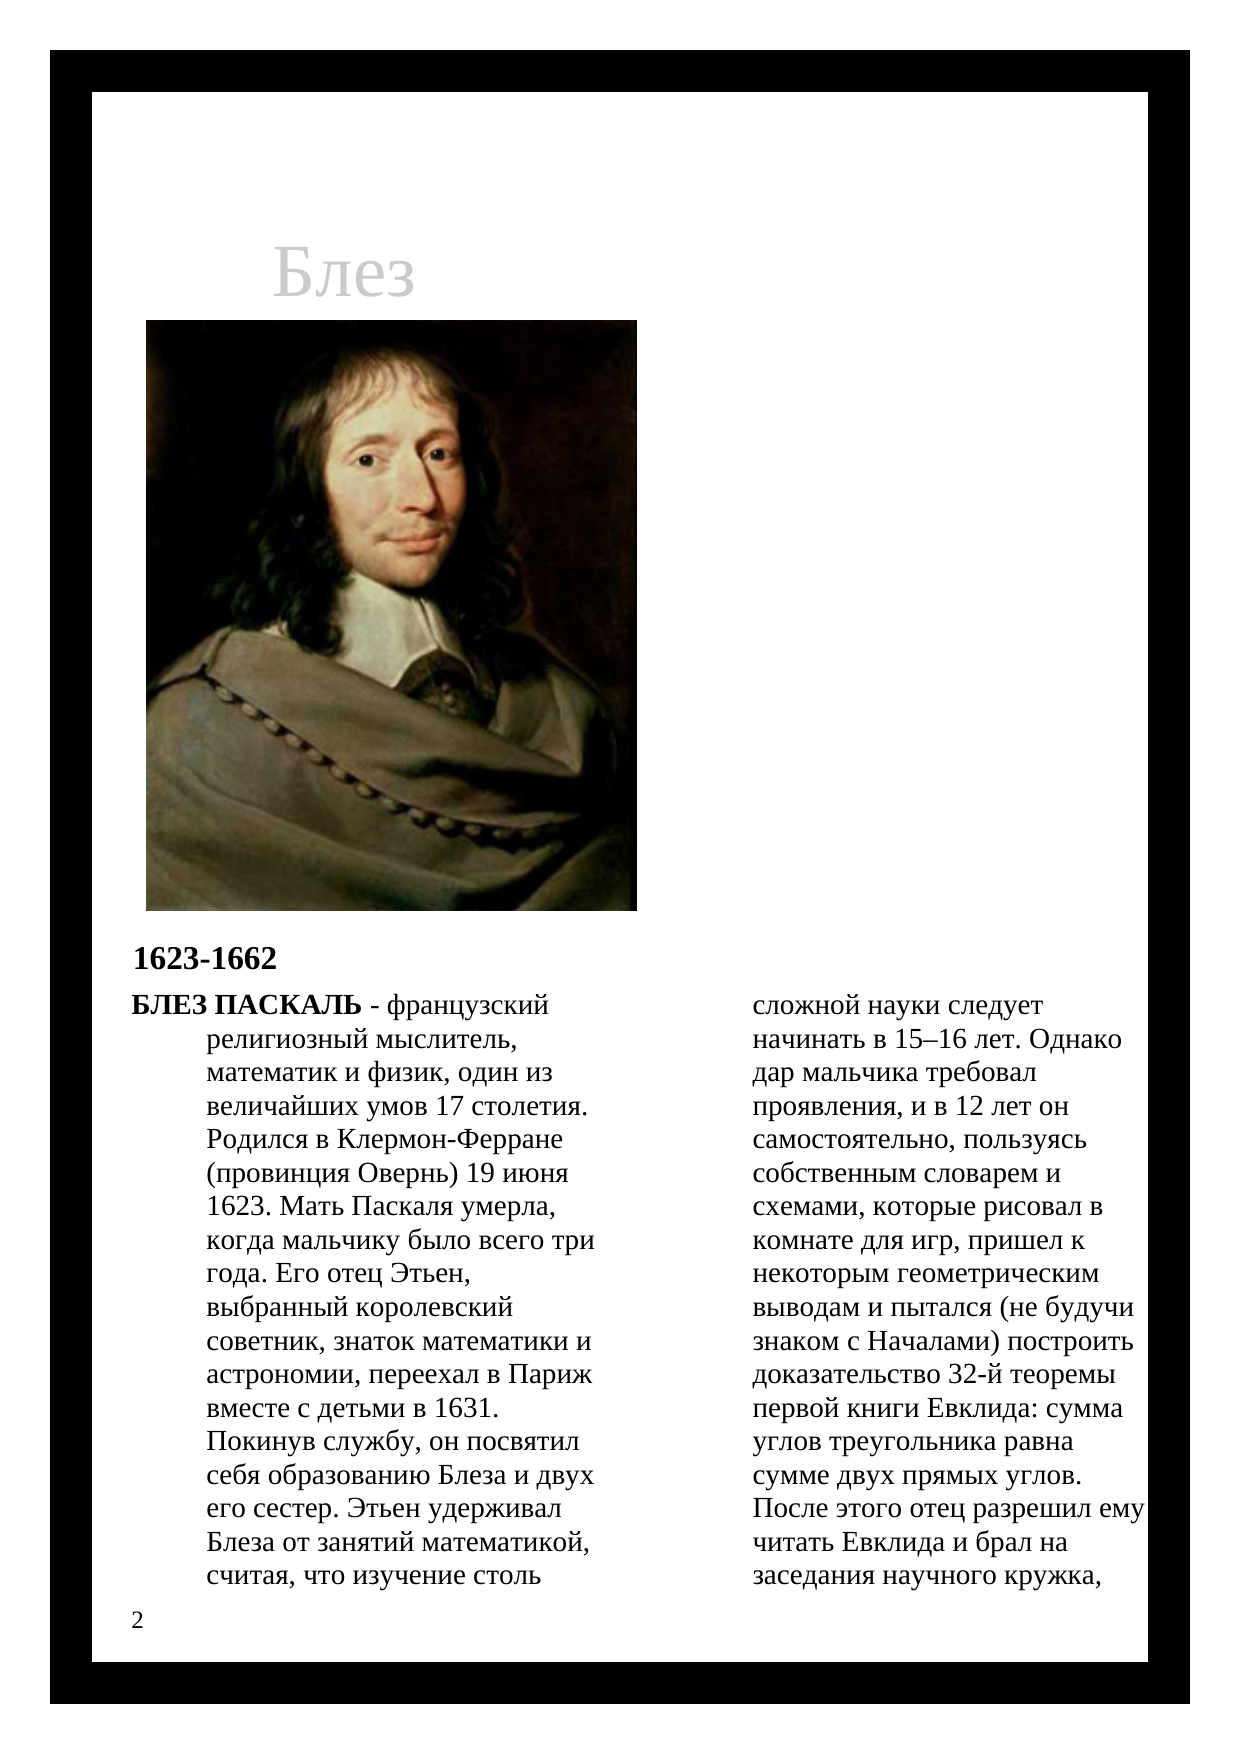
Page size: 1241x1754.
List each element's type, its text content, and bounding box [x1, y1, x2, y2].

subtitle сложной науки следует начинать в 15–16 лет. Однако дар мальчика требовал проявления, и в 12 лет он самостоятельно, пользуясь собственным словарем и схемами, которые рисовал в комнате для игр, пришел к некоторым геометрическим выводам и пытался (не будучи знаком с Началами) построить доказательство 32-й теоремы первой книги Евклида: сумма углов треугольника равна сумме двух прямых углов. После этого отец разрешил ему читать Евклида и брал на заседания научного кружка, [677, 987, 1148, 1591]
subtitle БЛЕЗ ПАСКАЛЬ - французский религиозный мыслитель, математик и физик, один из величайших умов 17 столетия. Родился в Клермон-Ферране (провинция Овернь) 19 июня 1623. Мать Паскаля умерла, когда мальчику было всего три года. Его отец Этьен, выбранный королевский советник, знаток математики и астрономии, переехал в Париж вместе с детьми в 1631. Покинув службу, он посвятил себя образованию Блеза и двух его сестер. Этьен удерживал Блеза от занятий математикой, считая, что изучение столь [131, 987, 602, 1591]
text Блез Паскаль [148, 227, 541, 298]
subtitle 1623-1662 [133, 938, 1148, 977]
